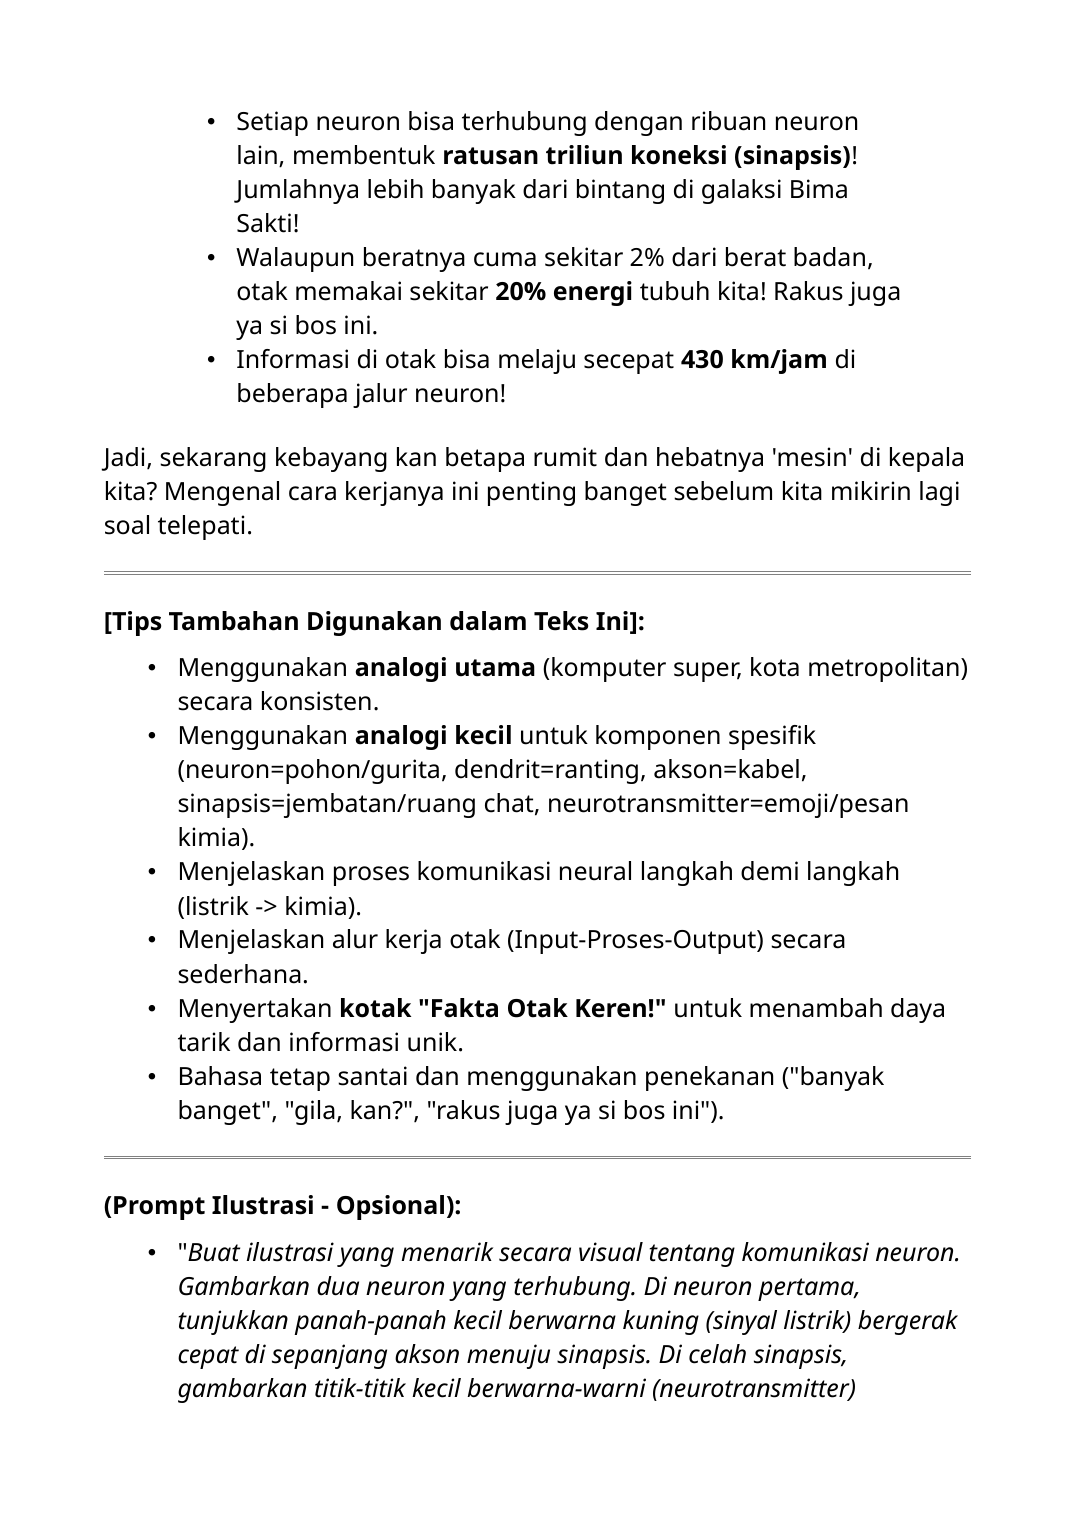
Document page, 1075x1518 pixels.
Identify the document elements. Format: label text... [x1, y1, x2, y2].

list Walaupun beratnya cuma sekitar 2% dari berat badan, otak memakai sekitar 20% energi tubuh kita! Rakus juga ya si bos ini. [207, 240, 912, 342]
list Setiap neuron bisa terhubung dengan ribuan neuron lain, membentuk ratusan triliun koneksi (sinapsis)! Jumlahnya lebih banyak dari bintang di galaksi Bima Sakti! [207, 103, 912, 240]
list Menggunakan analogi kecil untuk komponen spesifik (neuron=pohon/gurita, dendrit=ranting, akson=kabel, sinapsis=jembatan/ruang chat, neurotransmitter=emoji/pesan kimia). [148, 718, 971, 854]
list Bahasa tetap santai dan menggunakan penekanan ("banyak banget", "gila, kan?", "rakus juga ya si bos ini"). [148, 1058, 971, 1127]
list Menjelaskan proses komunikasi neural langkah demi langkah (listrik -> kimia). [148, 854, 971, 922]
list "Buat ilustrasi yang menarik secara visual tentang komunikasi neuron. Gambarkan dua neuron yang terhubung. Di neuron pertama, tunjukkan panah-panah kecil berwarna kuning (sinyal listrik) bergerak cepat di sepanjang akson menuju sinapsis. Di celah sinapsis, gambarkan titik-titik kecil berwarna-warni (neurotransmitter) [148, 1234, 971, 1405]
list Menyertakan kotak "Fakta Otak Keren!" untuk menambah daya tarik dan informasi unik. [148, 990, 971, 1058]
list Menggunakan analogi utama (komputer super, kota metropolitan) secara konsisten. [148, 650, 971, 718]
text Jadi, sekarang kebayang kan betapa rumit dan hebatnya 'mesin' di kepala kita? Mengenal cara kerjanya ini penting banget sebelum kita mikirin lagi soal telepati. [103, 439, 971, 542]
text (Prompt Ilustrasi - Opsional): [103, 1188, 971, 1222]
text [Tips Tambahan Digunakan dalam Teks Ini]: [103, 603, 971, 637]
list Informasi di otak bisa melaju secepat 430 km/jam di beberapa jalur neuron! [207, 342, 912, 410]
list Menjelaskan alur kerja otak (Input-Proses-Output) secara sederhana. [148, 922, 971, 990]
